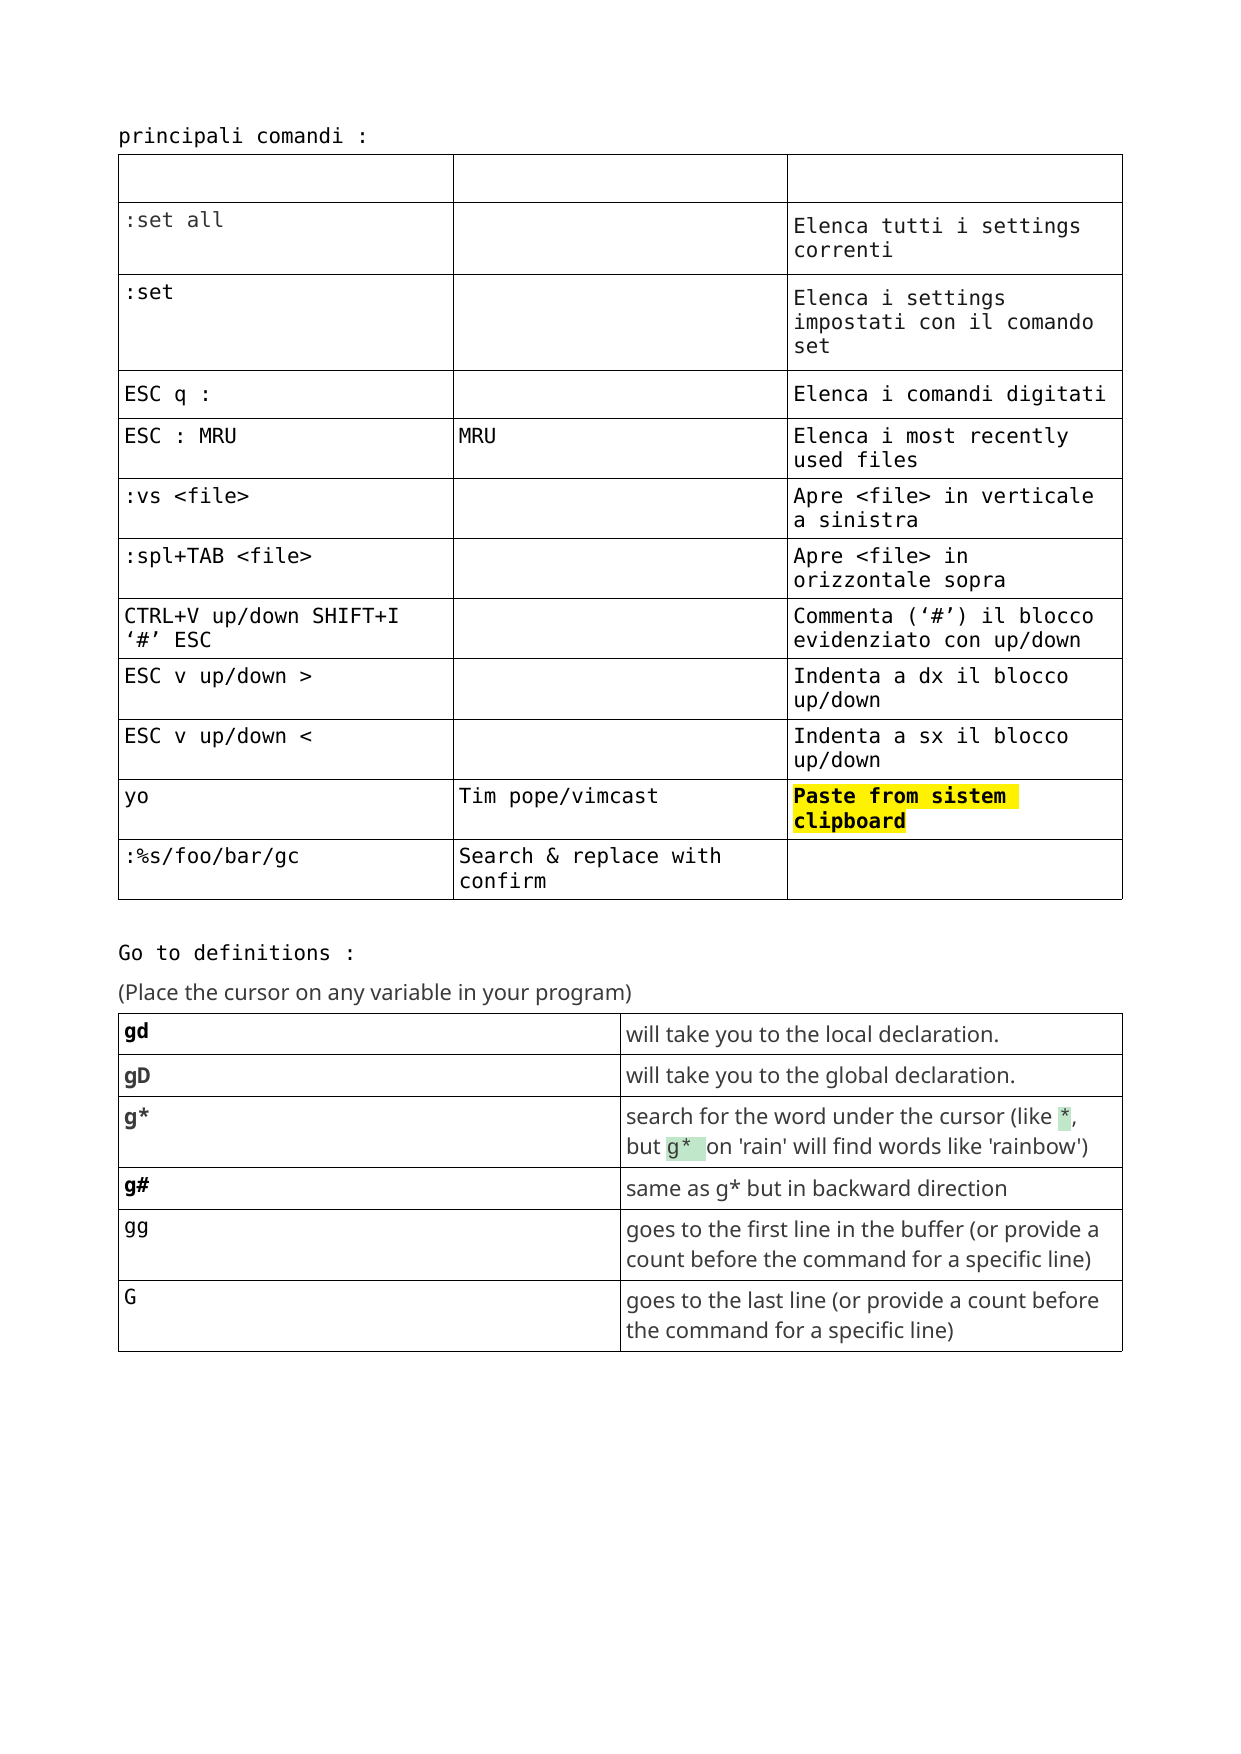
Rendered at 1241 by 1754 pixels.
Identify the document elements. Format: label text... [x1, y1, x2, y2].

table_cell Tim pope/vimcast [454, 780, 787, 839]
text (Place the cursor on any variable in your program) [118, 977, 1122, 1007]
table_cell Indenta a sx il blocco up/down [788, 720, 1122, 778]
table_header [788, 155, 1122, 202]
table_cell CTRL+V up/down SHIFT+I ‘#’ ESC [119, 599, 453, 658]
table_cell Indenta a dx il blocco up/down [788, 659, 1122, 718]
table_cell Elenca i most recently used files [788, 419, 1122, 478]
table_cell Elenca i comandi digitati [788, 371, 1122, 418]
table_cell [454, 539, 787, 598]
table_cell [454, 599, 787, 658]
table_cell [454, 720, 787, 778]
table_header [454, 155, 787, 202]
table_cell Commenta (‘#’) il blocco evidenziato con up/down [788, 599, 1122, 658]
table_cell [454, 275, 787, 370]
table_cell MRU [454, 419, 787, 478]
table_cell g* [119, 1097, 620, 1167]
table_header [119, 155, 453, 202]
table_cell Elenca i settings impostati con il comando set [788, 275, 1122, 370]
table_cell g# [119, 1168, 620, 1208]
table_cell [454, 659, 787, 718]
table_cell :%s/foo/bar/gc [119, 840, 453, 899]
table_cell gD [119, 1055, 620, 1096]
table_cell goes to the first line in the buffer (or provide a count before the command for a specific line) [621, 1210, 1122, 1279]
table_cell ESC v up/down > [119, 659, 453, 718]
table_cell :vs <file> [119, 479, 453, 538]
table_cell same as g* but in backward direction [621, 1168, 1122, 1208]
table_cell yo [119, 780, 453, 839]
table_cell ESC q : [119, 371, 453, 418]
table_header gd [119, 1014, 620, 1054]
table_cell Elenca tutti i settings correnti [788, 203, 1122, 274]
table_cell Apre <file> in orizzontale sopra [788, 539, 1122, 598]
table_cell :spl+TAB <file> [119, 539, 453, 598]
table_header will take you to the local declaration. [621, 1014, 1122, 1054]
table_cell Paste from sistem clipboard [788, 780, 1122, 839]
table_cell :set [119, 275, 453, 370]
table_cell Search & replace with confirm [454, 840, 787, 899]
table_cell search for the word under the cursor (like *, but g* on 'rain' will find words like 'rainbow') [621, 1097, 1122, 1167]
table_cell [454, 203, 787, 274]
table_cell G [119, 1281, 620, 1351]
table_cell [454, 479, 787, 538]
table_cell ESC : MRU [119, 419, 453, 478]
text Go to definitions : [118, 941, 1122, 965]
table_cell will take you to the global declaration. [621, 1055, 1122, 1096]
text principali comandi : [118, 124, 1122, 148]
table_cell gg [119, 1210, 620, 1279]
table_cell Apre <file> in verticale a sinistra [788, 479, 1122, 538]
table_cell ESC v up/down < [119, 720, 453, 778]
table_cell [788, 840, 1122, 899]
table_cell goes to the last line (or provide a count before the command for a specific line) [621, 1281, 1122, 1351]
table_cell [454, 371, 787, 418]
table_cell :set all [119, 203, 453, 274]
